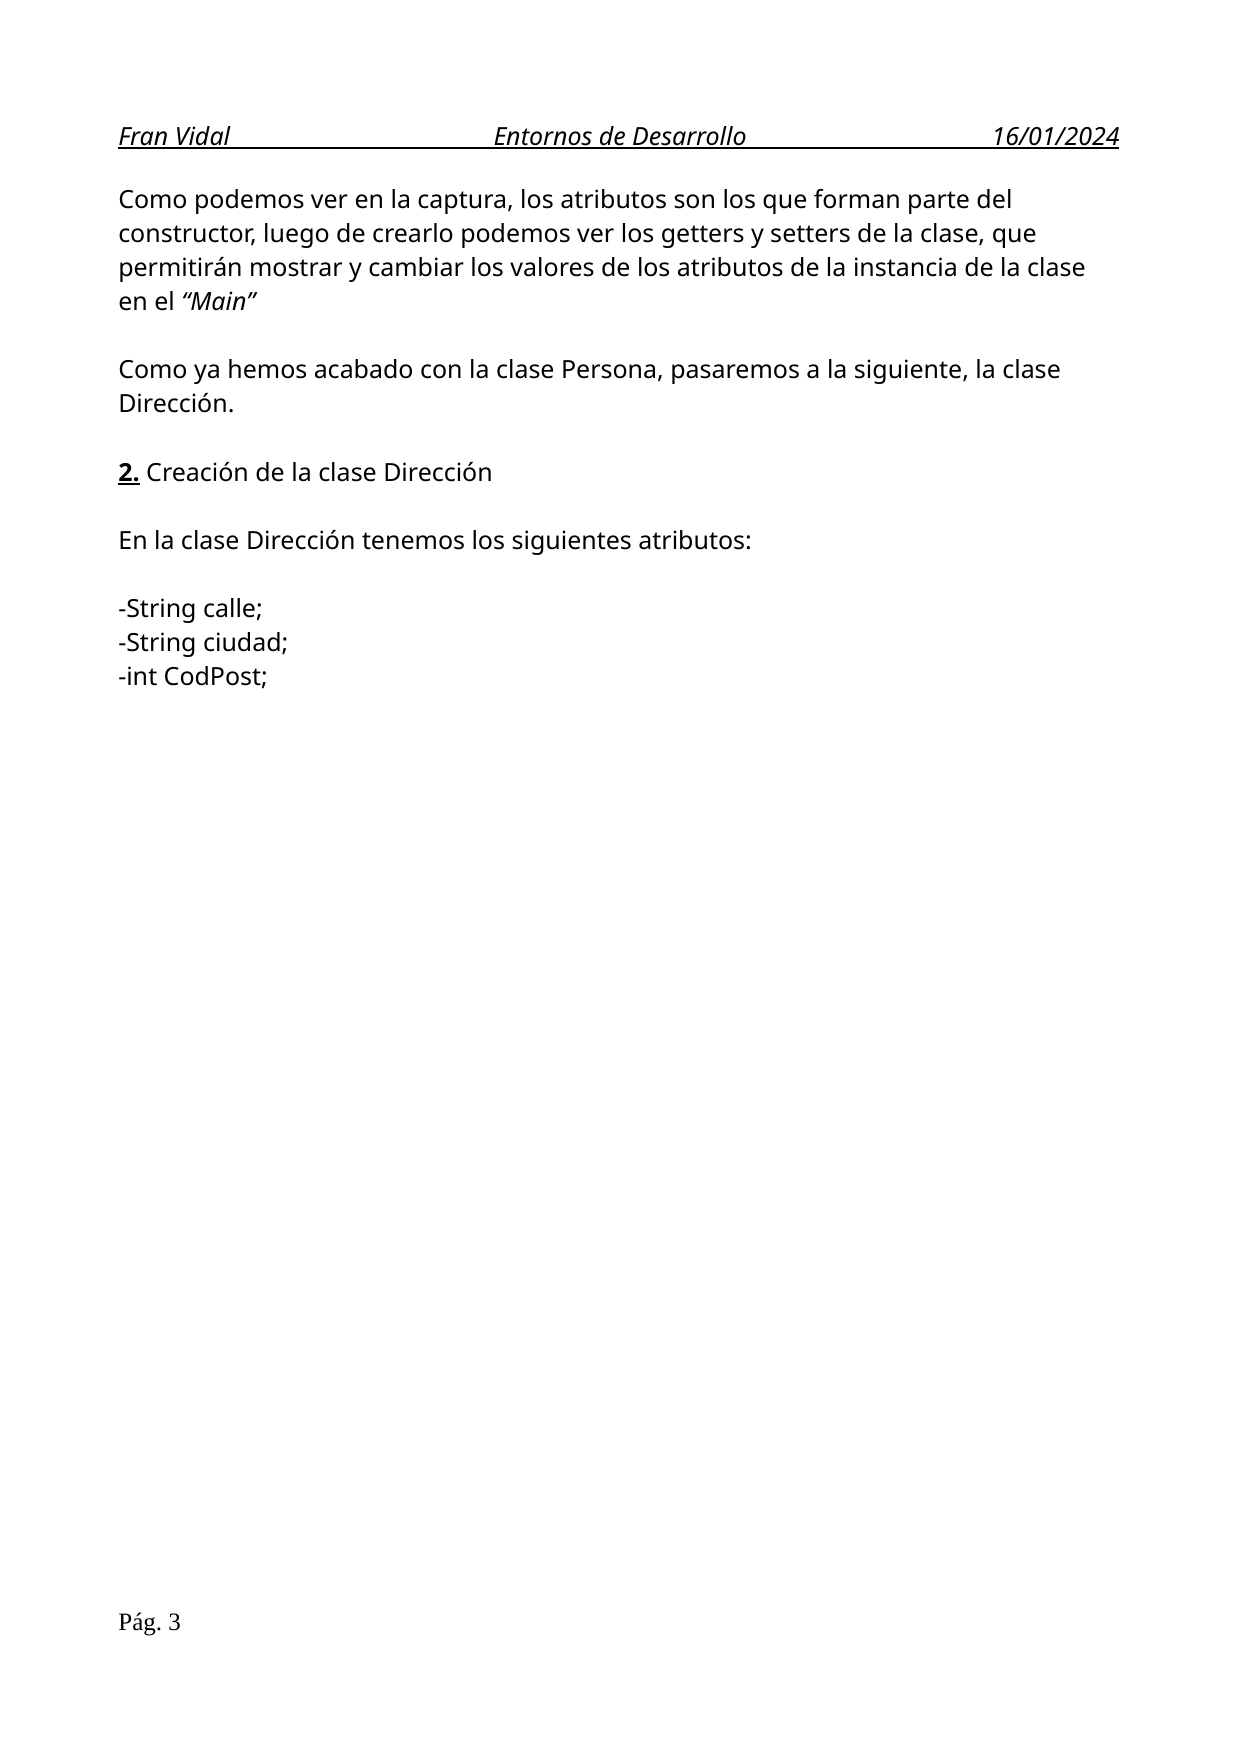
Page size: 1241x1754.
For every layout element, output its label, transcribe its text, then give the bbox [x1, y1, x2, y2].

text -String calle; [118, 590, 1122, 624]
text Como ya hemos acabado con la clase Persona, pasaremos a la siguiente, la clase Dirección. [118, 352, 1122, 420]
text Como podemos ver en la captura, los atributos son los que forman parte del constructor, luego de crearlo podemos ver los getters y setters de la clase, que permitirán mostrar y cambiar los valores de los atributos de la instancia de la clase en el “Main” [118, 182, 1122, 318]
text -int CodPost; [118, 658, 1122, 693]
text 2. Creación de la clase Dirección [118, 454, 1122, 488]
text En la clase Dirección tenemos los siguientes atributos: [118, 522, 1122, 556]
text -String ciudad; [118, 624, 1122, 658]
